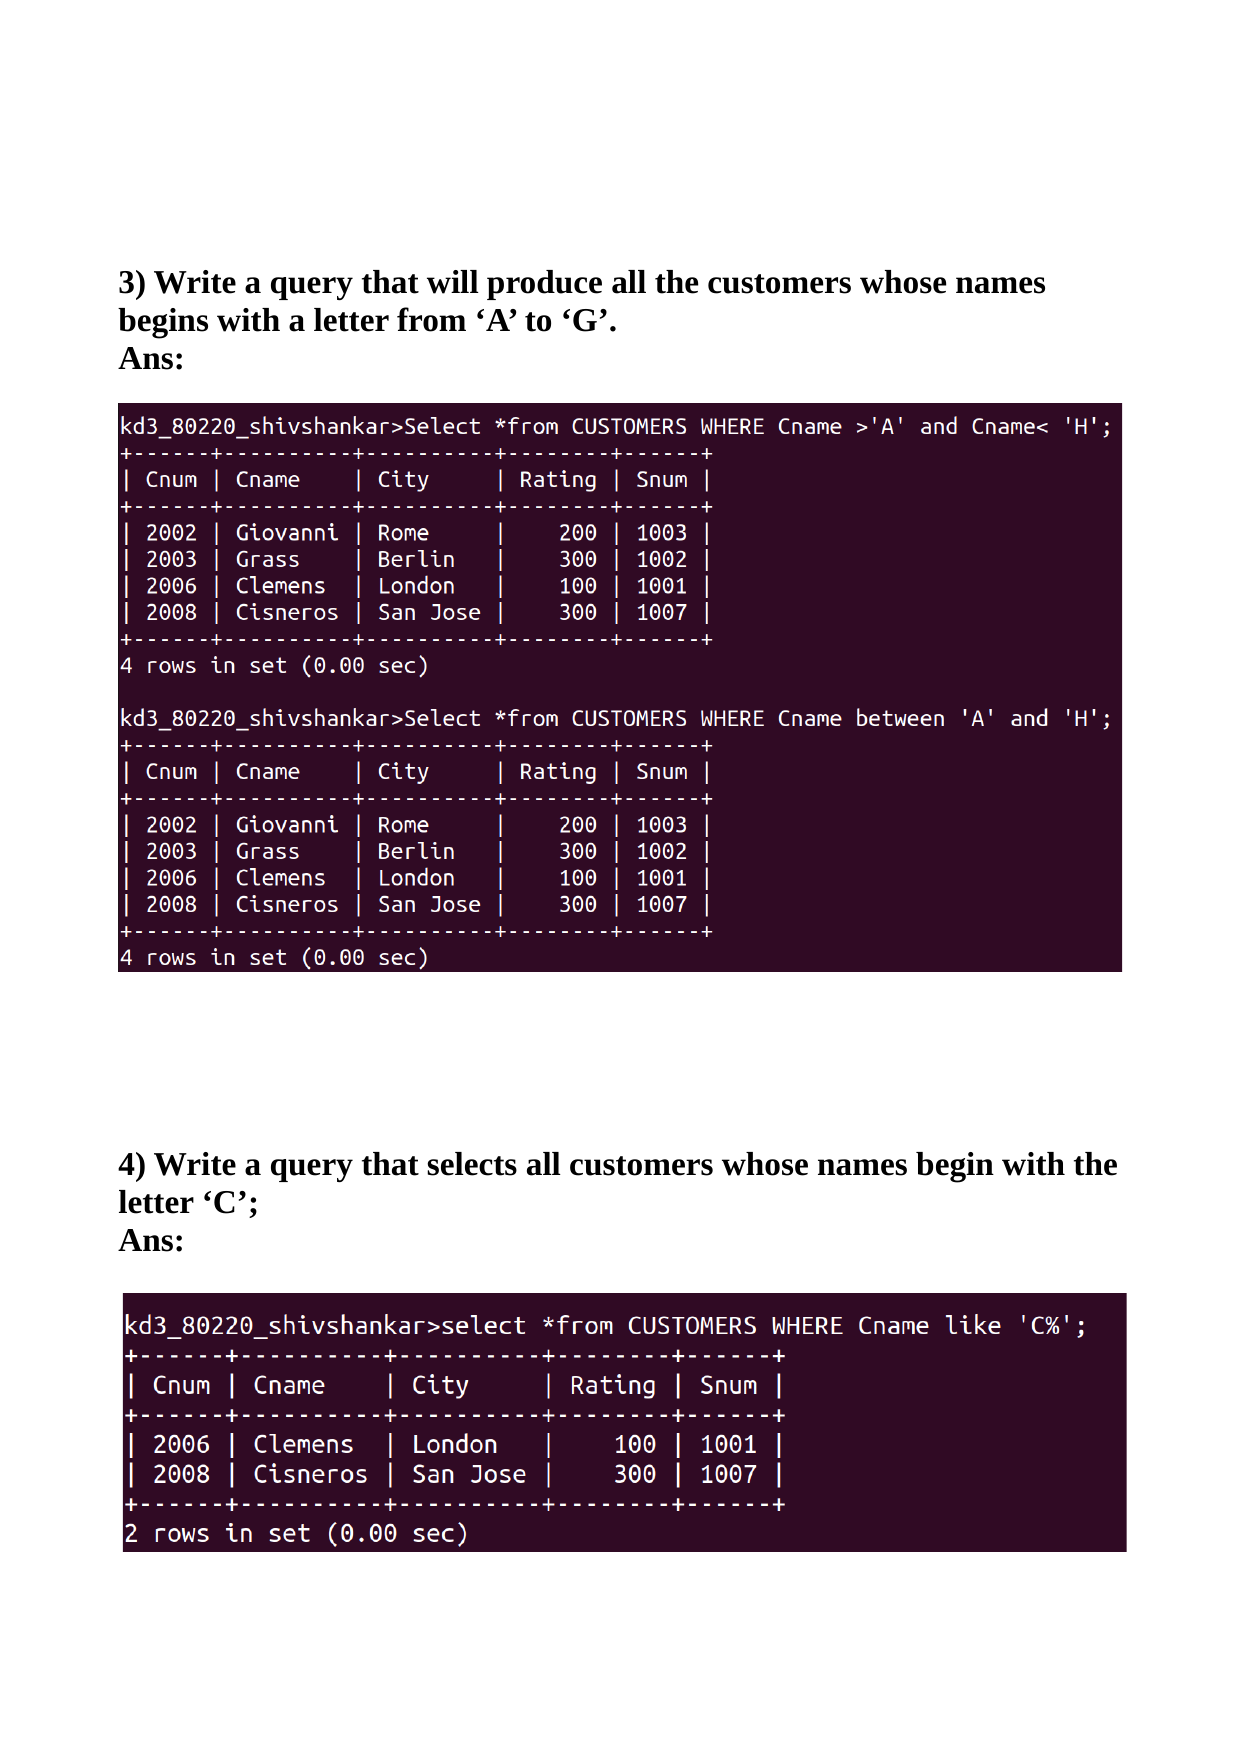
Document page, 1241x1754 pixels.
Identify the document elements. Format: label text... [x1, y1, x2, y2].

picture [122, 1293, 1127, 1552]
text 3) Write a query that will produce all the customers whose names begins with a letter from ‘A’ to ‘G’. [118, 262, 1122, 338]
text Ans: [118, 1221, 1122, 1259]
text 4) Write a query that selects all customers whose names begin with the letter ‘C’; [118, 1144, 1122, 1221]
picture [118, 403, 1123, 972]
text Ans: [118, 338, 1122, 377]
